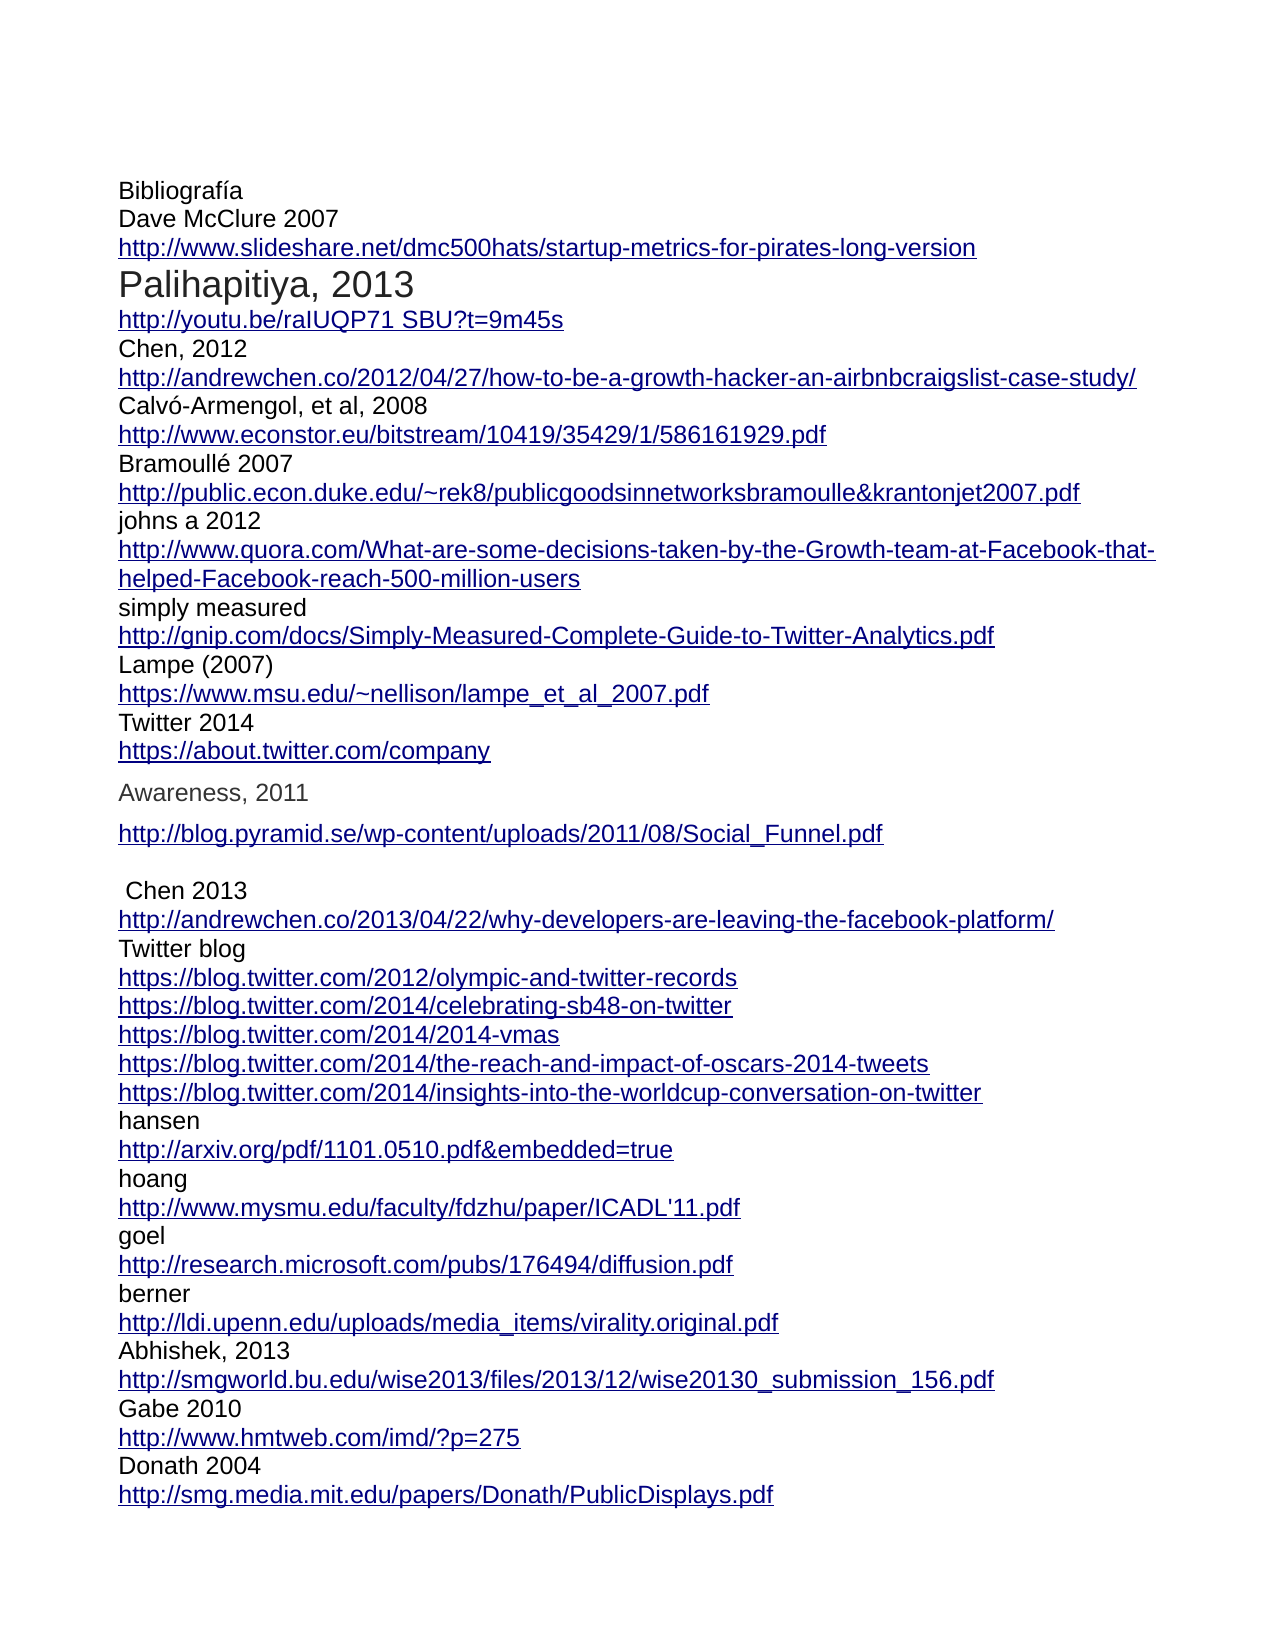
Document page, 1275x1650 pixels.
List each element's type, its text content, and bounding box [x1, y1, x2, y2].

text http://ldi.upenn.edu/uploads/media_items/virality.original.pdf [118, 1307, 1157, 1336]
text Bibliografía [118, 176, 1157, 204]
text http://www.mysmu.edu/faculty/fdzhu/paper/ICADL'11.pdf [118, 1192, 1157, 1221]
text Awareness, 2011 [118, 777, 1157, 806]
text Chen, 2012 [118, 334, 1157, 362]
text Donath 2004 [118, 1451, 1157, 1480]
text http://smg.media.mit.edu/papers/Donath/PublicDisplays.pdf [118, 1480, 1157, 1509]
text http://blog.pyramid.se/wp-content/uploads/2011/08/Social_Funnel.pdf [118, 819, 1157, 847]
text Palihapitiya, 2013 [118, 262, 1157, 305]
text http://www.quora.com/What-are-some-decisions-taken-by-the-Growth-team-at-Facebook-that-helped-Facebook-reach-500-million-users [118, 535, 1157, 592]
text http://research.microsoft.com/pubs/176494/diffusion.pdf [118, 1250, 1157, 1279]
text http://youtu.be/raIUQP71 SBU?t=9m45s [118, 305, 1157, 334]
text hoang [118, 1164, 1157, 1192]
text Twitter 2014 [118, 707, 1157, 736]
text https://blog.twitter.com/2014/insights-into-the-worldcup-conversation-on-twitter [118, 1077, 1157, 1106]
text http://www.slideshare.net/dmc500hats/startup-metrics-for-pirates-long-version [118, 233, 1157, 262]
text http://public.econ.duke.edu/~rek8/publicgoodsinnetworksbramoulle&krantonjet2007.pdf [118, 477, 1157, 506]
text Gabe 2010 [118, 1394, 1157, 1422]
text Chen 2013 [118, 876, 1157, 905]
text Twitter blog [118, 934, 1157, 962]
text http://gnip.com/docs/Simply-Measured-Complete-Guide-to-Twitter-Analytics.pdf [118, 621, 1157, 650]
text hansen [118, 1106, 1157, 1135]
text https://blog.twitter.com/2014/celebrating-sb48-on-twitter [118, 991, 1157, 1020]
text Dave McClure 2007 [118, 204, 1157, 233]
text johns a 2012 [118, 506, 1157, 535]
text goel [118, 1221, 1157, 1250]
text Bramoullé 2007 [118, 449, 1157, 477]
text https://blog.twitter.com/2014/the-reach-and-impact-of-oscars-2014-tweets [118, 1049, 1157, 1077]
text http://smgworld.bu.edu/wise2013/files/2013/12/wise20130_submission_156.pdf [118, 1365, 1157, 1394]
text https://www.msu.edu/~nellison/lampe_et_al_2007.pdf [118, 679, 1157, 707]
text simply measured [118, 592, 1157, 621]
text http://arxiv.org/pdf/1101.0510.pdf&embedded=true [118, 1135, 1157, 1164]
text http://www.hmtweb.com/imd/?p=275 [118, 1422, 1157, 1451]
text Lampe (2007) [118, 650, 1157, 679]
text https://about.twitter.com/company [118, 736, 1157, 765]
text Calvó-Armengol, et al, 2008 [118, 391, 1157, 420]
text https://blog.twitter.com/2014/2014-vmas [118, 1020, 1157, 1049]
text Abhishek, 2013 [118, 1336, 1157, 1365]
text https://blog.twitter.com/2012/olympic-and-twitter-records [118, 962, 1157, 991]
text http://www.econstor.eu/bitstream/10419/35429/1/586161929.pdf [118, 420, 1157, 449]
text berner [118, 1279, 1157, 1307]
text http://andrewchen.co/2013/04/22/why-developers-are-leaving-the-facebook-platform/ [118, 905, 1157, 934]
text http://andrewchen.co/2012/04/27/how-to-be-a-growth-hacker-an-airbnbcraigslist-case-study/ [118, 362, 1157, 391]
